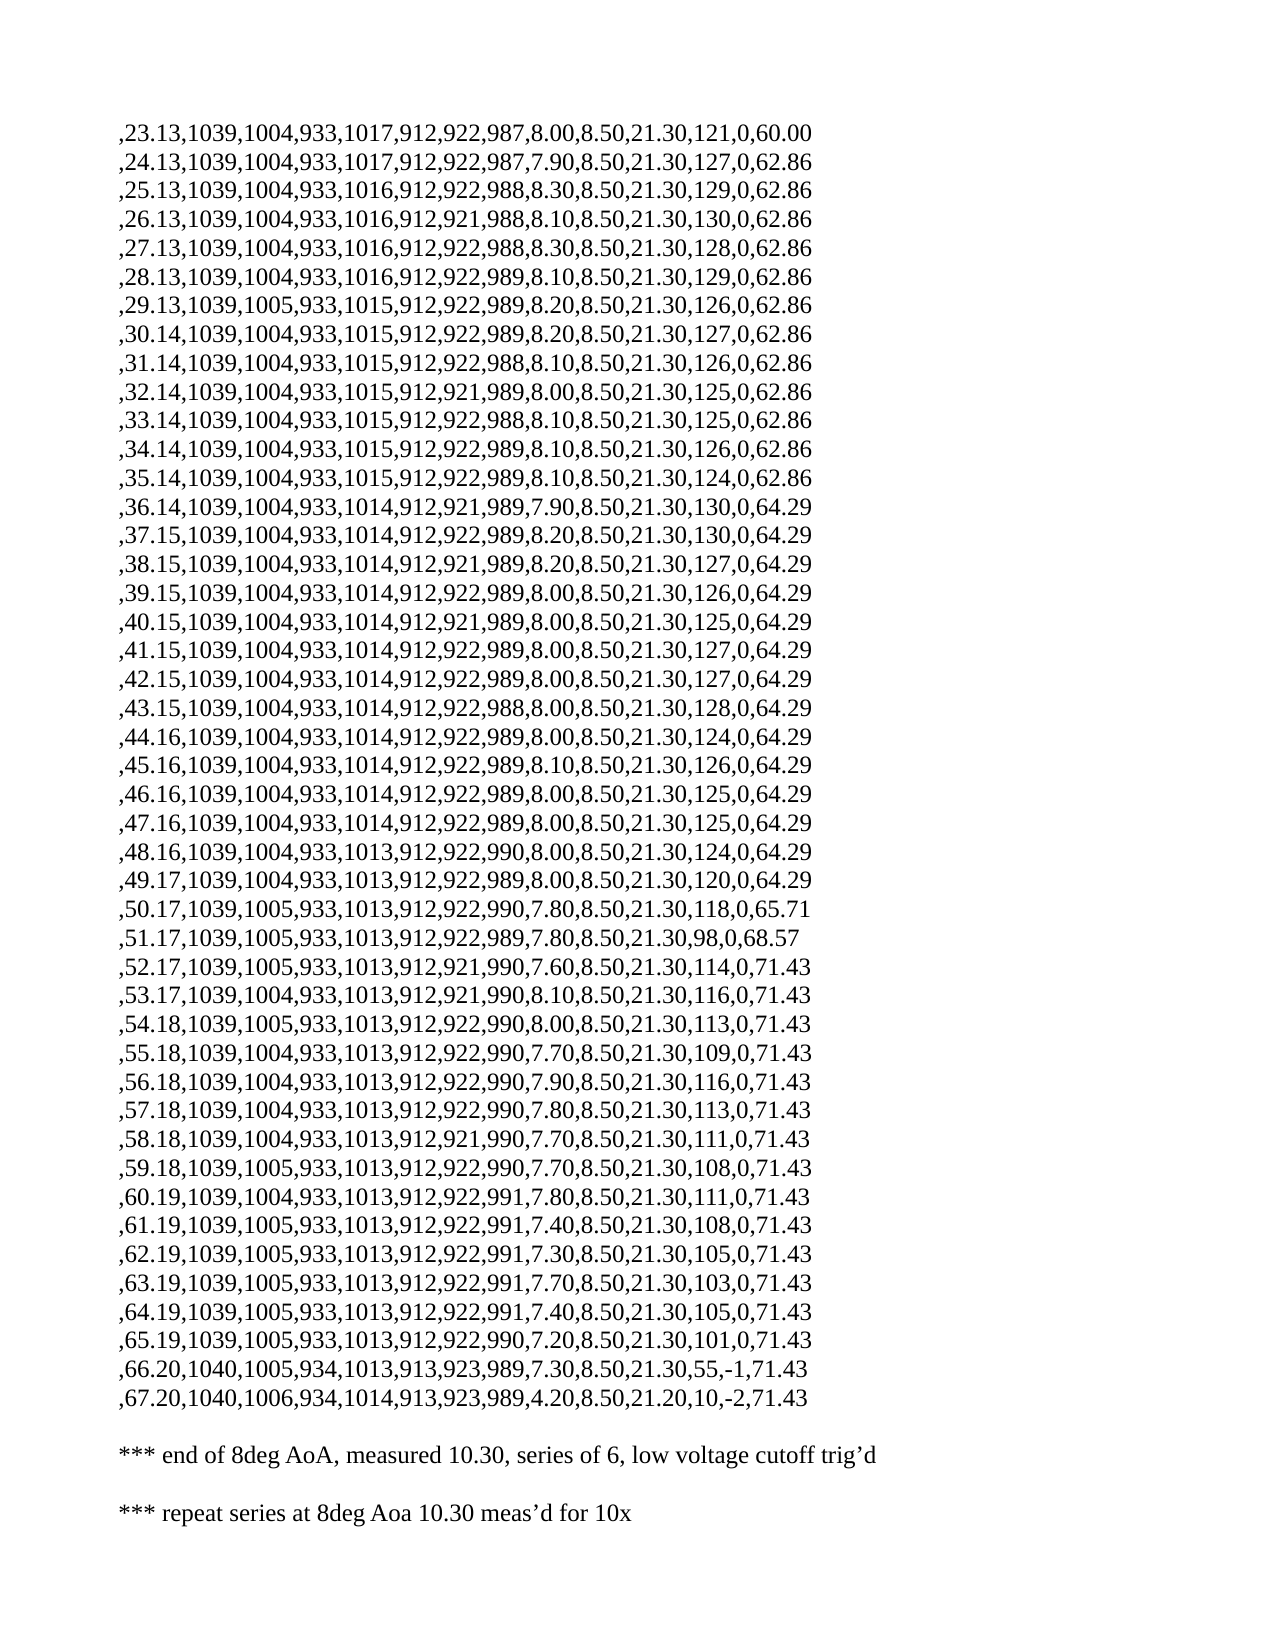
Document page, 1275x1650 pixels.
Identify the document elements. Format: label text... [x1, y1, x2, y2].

text ,48.16,1039,1004,933,1013,912,922,990,8.00,8.50,21.30,124,0,64.29 [118, 837, 1157, 866]
text ,36.14,1039,1004,933,1014,912,921,989,7.90,8.50,21.30,130,0,64.29 [118, 492, 1157, 521]
text ,53.17,1039,1004,933,1013,912,921,990,8.10,8.50,21.30,116,0,71.43 [118, 981, 1157, 1009]
text ,30.14,1039,1004,933,1015,912,922,989,8.20,8.50,21.30,127,0,62.86 [118, 319, 1157, 348]
text ,56.18,1039,1004,933,1013,912,922,990,7.90,8.50,21.30,116,0,71.43 [118, 1067, 1157, 1096]
text ,57.18,1039,1004,933,1013,912,922,990,7.80,8.50,21.30,113,0,71.43 [118, 1096, 1157, 1124]
text ,23.13,1039,1004,933,1017,912,922,987,8.00,8.50,21.30,121,0,60.00 [118, 118, 1157, 147]
text ,33.14,1039,1004,933,1015,912,922,988,8.10,8.50,21.30,125,0,62.86 [118, 406, 1157, 434]
text ,63.19,1039,1005,933,1013,912,922,991,7.70,8.50,21.30,103,0,71.43 [118, 1268, 1157, 1297]
text ,42.15,1039,1004,933,1014,912,922,989,8.00,8.50,21.30,127,0,64.29 [118, 664, 1157, 693]
text ,39.15,1039,1004,933,1014,912,922,989,8.00,8.50,21.30,126,0,64.29 [118, 578, 1157, 607]
text ,60.19,1039,1004,933,1013,912,922,991,7.80,8.50,21.30,111,0,71.43 [118, 1182, 1157, 1211]
text ,54.18,1039,1005,933,1013,912,922,990,8.00,8.50,21.30,113,0,71.43 [118, 1009, 1157, 1038]
text ,28.13,1039,1004,933,1016,912,922,989,8.10,8.50,21.30,129,0,62.86 [118, 262, 1157, 291]
text ,25.13,1039,1004,933,1016,912,922,988,8.30,8.50,21.30,129,0,62.86 [118, 176, 1157, 204]
text ,46.16,1039,1004,933,1014,912,922,989,8.00,8.50,21.30,125,0,64.29 [118, 779, 1157, 808]
text ,40.15,1039,1004,933,1014,912,921,989,8.00,8.50,21.30,125,0,64.29 [118, 607, 1157, 636]
text ,61.19,1039,1005,933,1013,912,922,991,7.40,8.50,21.30,108,0,71.43 [118, 1211, 1157, 1239]
text ,66.20,1040,1005,934,1013,913,923,989,7.30,8.50,21.30,55,-1,71.43 [118, 1354, 1157, 1383]
text ,37.15,1039,1004,933,1014,912,922,989,8.20,8.50,21.30,130,0,64.29 [118, 521, 1157, 549]
text ,67.20,1040,1006,934,1014,913,923,989,4.20,8.50,21.20,10,-2,71.43 [118, 1383, 1157, 1412]
text *** end of 8deg AoA, measured 10.30, series of 6, low voltage cutoff trig’d [118, 1441, 1157, 1469]
text ,34.14,1039,1004,933,1015,912,922,989,8.10,8.50,21.30,126,0,62.86 [118, 434, 1157, 463]
text ,32.14,1039,1004,933,1015,912,921,989,8.00,8.50,21.30,125,0,62.86 [118, 377, 1157, 406]
text ,43.15,1039,1004,933,1014,912,922,988,8.00,8.50,21.30,128,0,64.29 [118, 693, 1157, 722]
text ,38.15,1039,1004,933,1014,912,921,989,8.20,8.50,21.30,127,0,64.29 [118, 549, 1157, 578]
text ,24.13,1039,1004,933,1017,912,922,987,7.90,8.50,21.30,127,0,62.86 [118, 147, 1157, 176]
text ,47.16,1039,1004,933,1014,912,922,989,8.00,8.50,21.30,125,0,64.29 [118, 808, 1157, 837]
text ,29.13,1039,1005,933,1015,912,922,989,8.20,8.50,21.30,126,0,62.86 [118, 291, 1157, 319]
text ,55.18,1039,1004,933,1013,912,922,990,7.70,8.50,21.30,109,0,71.43 [118, 1038, 1157, 1067]
text ,64.19,1039,1005,933,1013,912,922,991,7.40,8.50,21.30,105,0,71.43 [118, 1297, 1157, 1326]
text ,27.13,1039,1004,933,1016,912,922,988,8.30,8.50,21.30,128,0,62.86 [118, 233, 1157, 262]
text ,65.19,1039,1005,933,1013,912,922,990,7.20,8.50,21.30,101,0,71.43 [118, 1326, 1157, 1354]
text ,35.14,1039,1004,933,1015,912,922,989,8.10,8.50,21.30,124,0,62.86 [118, 463, 1157, 492]
text *** repeat series at 8deg Aoa 10.30 meas’d for 10x [118, 1498, 1157, 1527]
text ,26.13,1039,1004,933,1016,912,921,988,8.10,8.50,21.30,130,0,62.86 [118, 204, 1157, 233]
text ,41.15,1039,1004,933,1014,912,922,989,8.00,8.50,21.30,127,0,64.29 [118, 636, 1157, 664]
text ,45.16,1039,1004,933,1014,912,922,989,8.10,8.50,21.30,126,0,64.29 [118, 751, 1157, 779]
text ,58.18,1039,1004,933,1013,912,921,990,7.70,8.50,21.30,111,0,71.43 [118, 1124, 1157, 1153]
text ,62.19,1039,1005,933,1013,912,922,991,7.30,8.50,21.30,105,0,71.43 [118, 1239, 1157, 1268]
text ,52.17,1039,1005,933,1013,912,921,990,7.60,8.50,21.30,114,0,71.43 [118, 952, 1157, 981]
text ,31.14,1039,1004,933,1015,912,922,988,8.10,8.50,21.30,126,0,62.86 [118, 348, 1157, 377]
text ,50.17,1039,1005,933,1013,912,922,990,7.80,8.50,21.30,118,0,65.71 [118, 894, 1157, 923]
text ,44.16,1039,1004,933,1014,912,922,989,8.00,8.50,21.30,124,0,64.29 [118, 722, 1157, 751]
text ,49.17,1039,1004,933,1013,912,922,989,8.00,8.50,21.30,120,0,64.29 [118, 866, 1157, 894]
text ,59.18,1039,1005,933,1013,912,922,990,7.70,8.50,21.30,108,0,71.43 [118, 1153, 1157, 1182]
text ,51.17,1039,1005,933,1013,912,922,989,7.80,8.50,21.30,98,0,68.57 [118, 923, 1157, 952]
